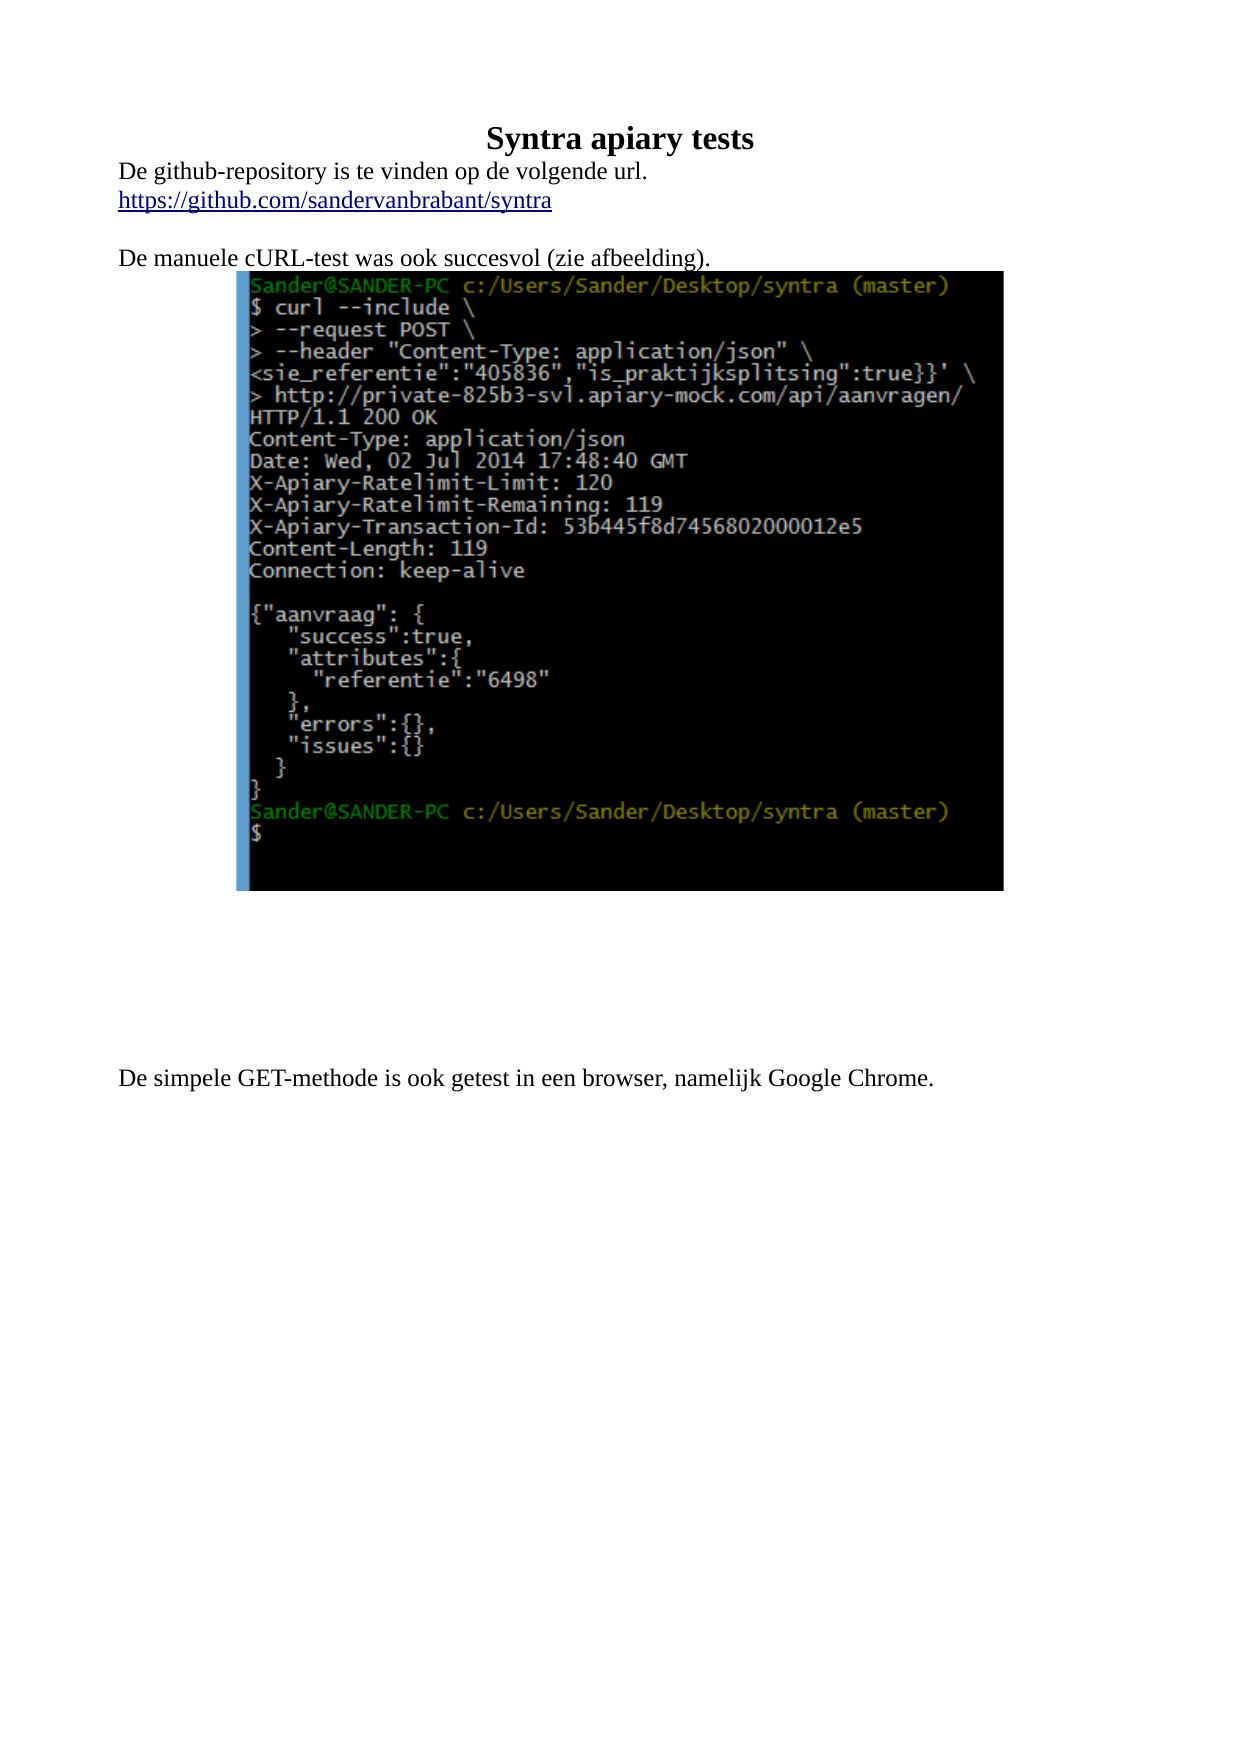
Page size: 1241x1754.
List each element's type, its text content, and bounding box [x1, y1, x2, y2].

text Syntra apiary tests [118, 118, 1122, 156]
picture [236, 271, 1004, 891]
text De simpele GET-methode is ook getest in een browser, namelijk Google Chrome. [118, 1063, 1122, 1091]
text De github-repository is te vinden op de volgende url. [118, 156, 1122, 185]
text De manuele cURL-test was ook succesvol (zie afbeelding). [118, 243, 1122, 271]
text https://github.com/sandervanbrabant/syntra [118, 185, 1122, 214]
